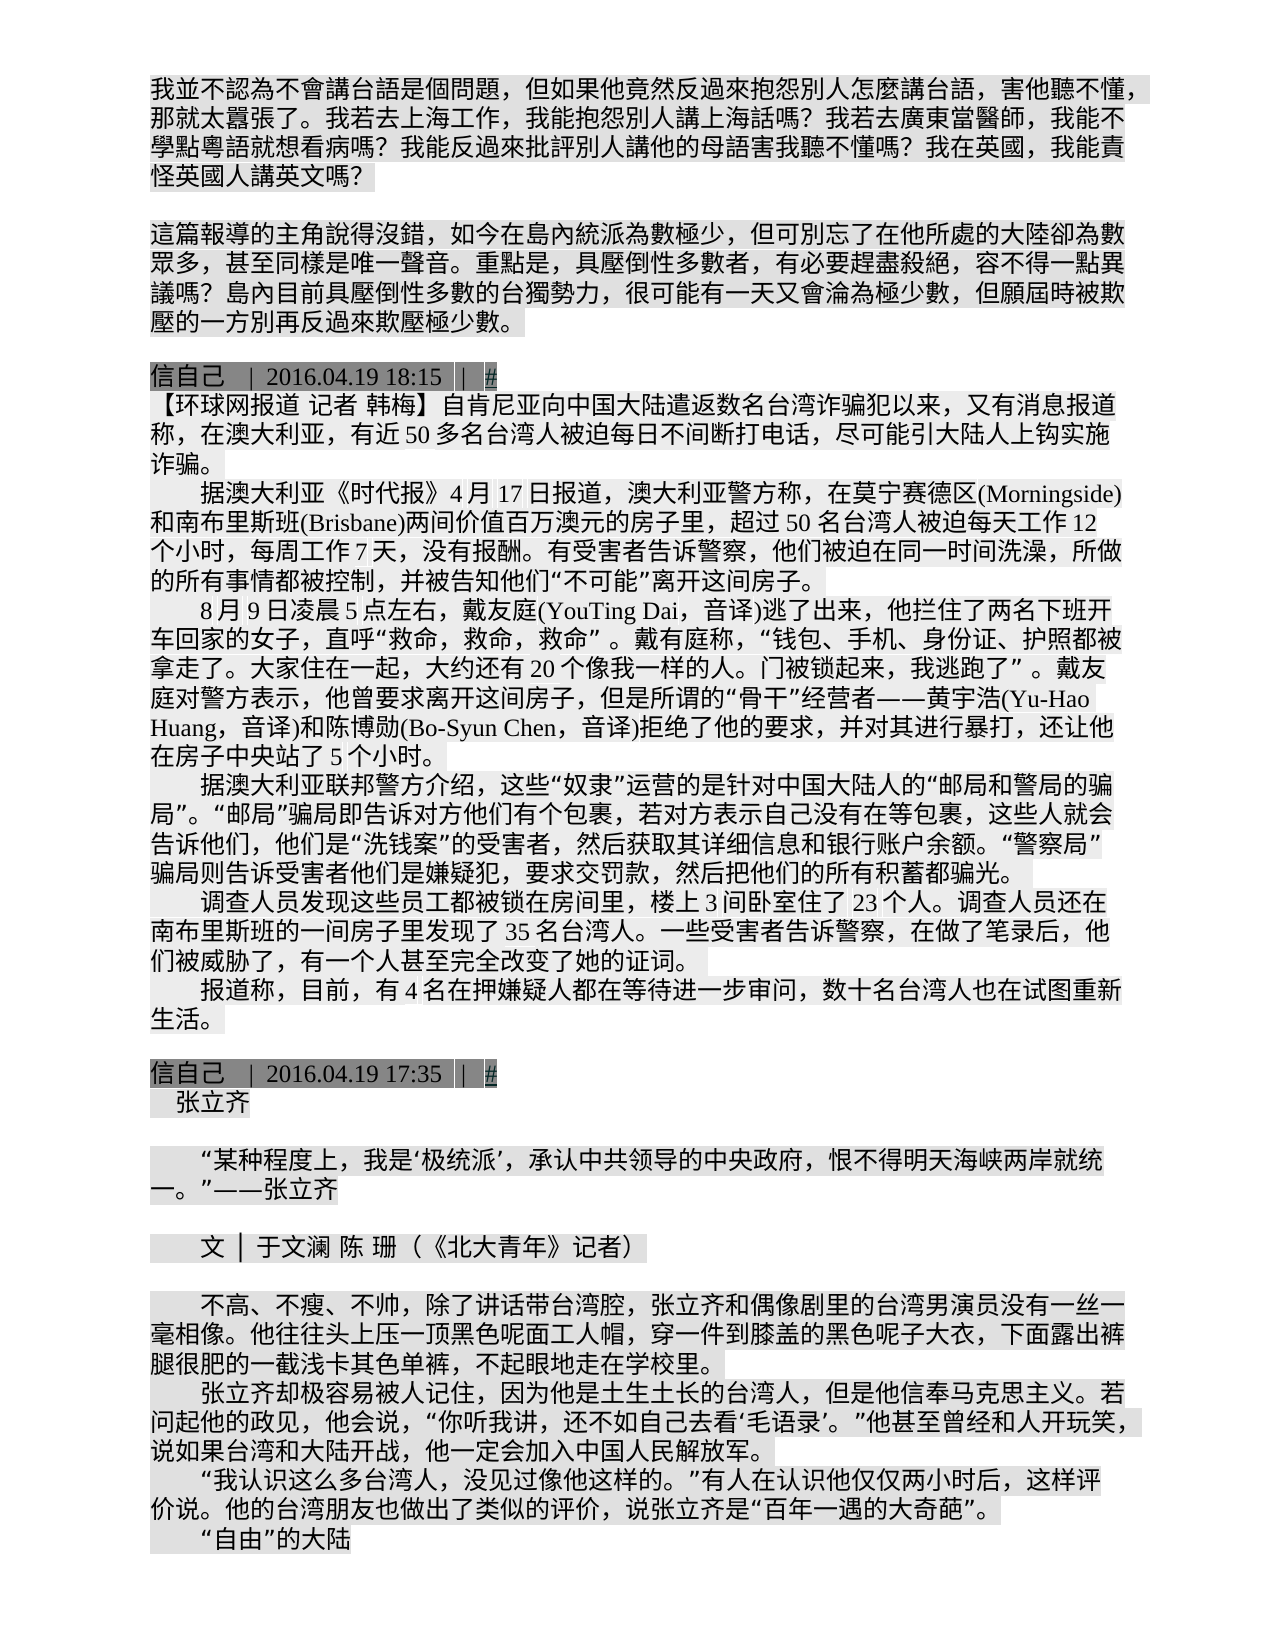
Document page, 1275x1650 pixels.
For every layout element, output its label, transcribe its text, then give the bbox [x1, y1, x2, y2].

text 张立齐 “某种程度上，我是‘极统派’，承认中共领导的中央政府，恨不得明天海峡两岸就统一。”——张立齐 文 │ 于文澜 陈 珊（《北大青年》记者） 不高、不瘦、不帅，除了讲话带台湾腔，张立齐和偶像剧里的台湾男演员没有一丝一毫相像。他往往头上压一顶黑色呢面工人帽，穿一件到膝盖的黑色呢子大衣，下面露出裤腿很肥的一截浅卡其色单裤，不起眼地走在学校里。 张立齐却极容易被人记住，因为他是土生土长的台湾人，但是他信奉马克思主义。若问起他的政见，他会说，“你听我讲，还不如自己去看‘毛语录’。”他甚至曾经和人开玩笑，说如果台湾和大陆开战，他一定会加入中国人民解放军。 “我认识这么多台湾人，没见过像他这样的。”有人在认识他仅仅两小时后，这样评价说。他的台湾朋友也做出了类似的评价，说张立齐是“百年一遇的大奇葩”。 “自由”的大陆 张立齐是北京大学国际关系学院的博士研究生，主要研究方向是族群和边疆问题。 张立齐在青海 大多数台湾人到大陆求学，一时间都很难自然地将台湾视作中国的一个省份。在他们看来，对待台湾与大陆的问题，就像考虑中国和美国的关系。同样是从台湾来大陆攻读博士学位的许晋铭就是如此。“晋铭来大陆的头一年一直陷在这种挣扎中。虽然他现在可以勉强接受这种看法，但谈到台湾是否属于中国时，他肯定还会保持中立。”张立齐说。 但张立齐却从来没有这种困扰。“某种程度上，我是‘极统派’，承认中共领导的中央政府，恨不得明天海峡两岸就统一。”他不同意一些老师对于两岸关系的看法和前景规划，认为这种想法“软”。张立齐觉得，大陆在与台湾进行经济合作的同时，也不能放弃政治方面的努力——“台湾和大陆早晚要统一”。 他喜欢就意见分歧与老师展开讨论。他说这种争论往往能带给他新的想法，提升他看待问题的水平和层次。“讨论中往往是老师用更充实的理论和材料说服我。他们能站在整个‘中国’的角度上看待问题，把各个地方联系起来看，而不是纠结于一场摩擦或一个事件。” 他举例道，日前发生的香港占中学生被拒绝清明入境扫墓事件，如果站在中央政策的角度考虑，就没那么“不近人情”了。这样的学生有想法、有影响力，没有谁能预判、敢担保他们在大陆除了扫墓，还会做出什么事。 有关大陆和台湾的争论还让张立齐得以从幽默一下板起脸，信誓旦旦地说，“大陆比台湾更自由”。 在台湾，尽管解严已近30年，但国民党持续40年反共宣传的影响仍在继续。况且，如张立齐所言，台湾很小，思想较大陆也更加集中，而他是台湾的0.01%。 于是，像他这样的0.01%，别说信仰，哪怕只是主动接触马克思和共产主义，也会被其他人扣上“共匪”、“叛国贼”、“红卫兵”的帽子。对此，许晋铭就评价说：“即使在今天，立齐同学的信仰，也是十分具有争议的。大多数台湾人对他的做法，可能都还有些反感。” 不过张立齐不在乎。“反正在这个圈子里，不是被民进党的支持者骂就是被国民党的支持者骂。既然都会被骂，也就无所谓谁来骂和骂什么了。”他说。 “撕裂”的台湾 “你能体会数学老师用你听不懂的话上课的感觉吗？”“感觉一下子被赶到墙角。”“也不知道为什么。只是感觉，诶，他们好像不欢迎我喔。”“那时候甚至有点自闭。”张立齐连着一串排比，讲述他中学时的经历。 2000年，被视为台独支持者的民进党人、前台北市市长陈水扁当选中华民国总统，台湾实现政党轮替。民进党主张，台湾前途应由台湾人民——或者说台湾本省人决定。而判断是否台湾本省人的一个标准，即是否是闽南人、讲闽南话。 那时，正上中学的张立齐忽然发现，学校里的一些老师开始用他听不懂、也不会讲的闽南语上课；大部分同学间，也开始用闽南语聊天，他的交际圈一下缩小，“只能和班里3、4个不会讲闽南话的同学玩”。 中学毕业后，张立齐进入闽南人占绝大多数的台湾台南大学。此时，他不得不开始学习闽南话。但“混进”闽南人圈子之后的张立齐，发现这里弥漫着严重的台湾“本省”意识和族群意识——他们排斥、鄙视外省人。于是他不理解，“我也是台湾本省人啊，为什么这样说我？” 但今天，回看早年间因为语言不通形成的与闽南人之间的隔阂，张立齐更愿意把它视为一种“正常而强烈”的族群意识的体现——尽管他对此持否定态度，并认为族群分化必然会“撕裂社会”。这种纷争，也让张立齐愈发向往大陆施行的民主集中制，愈发信仰共产主义理论和在中国大陆的实践。 在台湾的时候，政府有一套针对张立齐家附近的农地的开发案。如果顺利，在此兴建的新工厂可以解决4000多个劳工的就业问题。但由于台湾土地私有，农地的300户土地拥有者中，有10来户居民通过发动街头政治抗争的方式，抵制了政府的收购。 张立齐遗憾于4000人就业机会的丧失和地区经济发展的受阻，“因为少数农民和打着‘民主政治’旗号的‘街头民主’打了水漂。”他想，在大陆，权力集中的政府或许能有更全面的视角，做出有利于地区整体发展的决策。 “30症候群” 2008年，美国金融危机波及台湾。张立齐半工半读的奇美电子公司，一下停掉五分之三的生产线，几千名工程师就此失业。 张立齐并不在被裁员之列，但同事的突然离去却让他第一次产生了对社会的疑问：“大家都是早八点做到晚八点，那些被裁掉的人也一直都在很认真地工作。为什么他们会突然失业？”这之后，他的注意力就从单纯埋头于程序，转向“法政”问题。他辞职，考入金门大学大陆暨国际事务学系。 金门大学大陆国际事务学系致力于培养国际政经与大陆事务专业知识兼具之人才。之所以选择研究大陆事务，一方面是因为张立齐对马克思学说早有接触。另一方面，大陆近年来的经济发展情况让张立齐吃惊。他说，在台湾关停产线还不到半年，奇美公司就在大陆新增设了工厂。 这些年来，张立齐说自己永远处于追逐的状态：不懂人受社会影响为什么如此之大，于是放弃高薪的工程师职位转向法律、政治专业；在研究生阶段发现了中国高层间“独特的”交往模式，于是学会了喝酒和酒桌上谈事；专业研究中发现经济政治难舍难分的关系，于是特意拿出时间去旁听光华的课程…… 但现在，1986年生人的他即将步入30岁的门槛。他也有困惑。刚过了愚人节，他就在大半夜发朋友圈说：“人生的春天已过，30岁症候群……”配图是自己推着单车，载着公文包，在五道口高楼大厦前的一个背影。 被时间强行变为“大人”，什么都没搞定的挫败与被迫接受现实的无奈，裹挟着30来岁的人跌跌撞撞地向前。张立齐也说起自己以前的同学，谁谁谁做工程师已经赚了多少钱，谁谁谁已经结婚生子——而自己还是一个博士加单身。 但他还不能安定，他又将离开北京。今年8月份，他就准备动身，骑车去内蒙古。 张立齐加入了北京大学第十七届研究生支教团，今年暑假结束后，将赴内蒙古支教一年。他觉得中国还有许多问题没有被解决，尤其在边疆和民族聚集区，“我觉得只有到基层，才能看到地方真实的面貌。办法也是脚走出来的”。 [150, 1088, 1125, 1554]
text 【环球网报道 记者 韩梅】自肯尼亚向中国大陆遣返数名台湾诈骗犯以来，又有消息报道称，在澳大利亚，有近50多名台湾人被迫每日不间断打电话，尽可能引大陆人上钩实施诈骗。 据澳大利亚《时代报》4月17日报道，澳大利亚警方称，在莫宁赛德区(Morningside)和南布里斯班(Brisbane)两间价值百万澳元的房子里，超过50 名台湾人被迫每天工作12个小时，每周工作7天，没有报酬。有受害者告诉警察，他们被迫在同一时间洗澡，所做的所有事情都被控制，并被告知他们“不可能”离开这间房子。 8月9日凌晨5点左右，戴友庭(YouTing Dai，音译)逃了出来，他拦住了两名下班开车回家的女子，直呼“救命，救命，救命” 。戴有庭称，“钱包、手机、身份证、护照都被拿走了。大家住在一起，大约还有20个像我一样的人。门被锁起来，我逃跑了” 。戴友庭对警方表示，他曾要求离开这间房子，但是所谓的“骨干”经营者——黄宇浩(Yu-Hao Huang，音译)和陈博勋(Bo-Syun Chen，音译)拒绝了他的要求，并对其进行暴打，还让他在房子中央站了5个小时。 据澳大利亚联邦警方介绍，这些“奴隶”运营的是针对中国大陆人的“邮局和警局的骗局”。“邮局”骗局即告诉对方他们有个包裹，若对方表示自己没有在等包裹，这些人就会告诉他们，他们是“洗钱案”的受害者，然后获取其详细信息和银行账户余额。“警察局”骗局则告诉受害者他们是嫌疑犯，要求交罚款，然后把他们的所有积蓄都骗光。 调查人员发现这些员工都被锁在房间里，楼上3间卧室住了23个人。调查人员还在南布里斯班的一间房子里发现了35名台湾人。一些受害者告诉警察，在做了笔录后，他们被威胁了，有一个人甚至完全改变了她的证词。 报道称，目前，有4名在押嫌疑人都在等待进一步审问，数十名台湾人也在试图重新生活。 [150, 391, 1125, 1034]
text 信自己 | 2016.04.19 17:35 | # [150, 1059, 1125, 1088]
text 這篇 "北大青年" 的報導，有些地方不是很精確。例如，很多本省人，在三十幾年前或更早之前，確實很討厭外省人，結婚交友一聽到對方是外省人就很感冒。但是，過去這十多年來，在島內本省外省已經沒什麼區分，因為老一輩的外省人大多已經死了，幾乎全是第二代或第三代或第四代，彼此之間根本沒有差別，誰還會區分什麼本省外省？ 語言方面也是一樣。幾十年前，台語被打壓得很慘，但是如今台語並沒有反過來打壓普通話。事實上，綠油油的人士一般都還是講普通話，特別是學生。 一個人如果住在台灣幾十年卻還聽不懂台語，我覺得他就不能怪別人講一些讓他聽不懂的話，而是應該檢討自己為什麼你在一個地方住了幾十年卻還聽不懂當地人的日常語言。 1993-1995年，我在門諾醫院看診，因為花蓮那地方很多病患是原住民，我上班第一件事就是準備一本筆記本，打算跟一些原住民護士以及病患，學一些原住民的族語，就如同我去英國之前就努力學英文一樣。 台灣狀況比較特別，雖然大多數人的母語是台語，但因為台灣人過去的地位很低很低，被國民黨打壓成低等人種、低等生物，於是台灣人只好迎合居於統治地位的少數族群即外省人，學習用 "他們的" 普通話溝通，進而唾棄或鄙視自己的母語。 時至今日，"他們的" 普通話事實上已經變成 "我們的" 普通話，等於是雙語並行，你要講台語或講國語(即普通話)都可以，我完全感覺不出來講普通話會被人歧視或打壓。 正因為普通話從他們的變成我們的語言，所以很多人其實也就沒有學習台語的強烈必要。你在英國若不懂英文很難存活，但在台灣，你不懂台語倒是一點障礙也沒有。如果光是因為老師在課堂上講幾句台語讓你聽不懂，你就要抱怨被人孤立打壓，未免太驕縱。在過去，電視上甚至連台語也要禁止，所有阿公阿嬤那一輩的人連電視也根本聽不懂，連氣象也聽不懂，什麼時候要下雨颱風、什麼時候海上有風浪也根本聽不懂，對漁民與農民傷害很大。那樣一種壓制，才是真的可惡。 但今天如果有人抱怨別人講台語害他聽不懂，那就真的有點太囂張了。聽不懂你不會學嗎？學個台語很難嗎？你看一些國民黨的政治人物，明明是好人，卻不得民心，因為他講起英文嚇嚇叫，很流利，講起台語卻烏魯木齊(台語一蹋糊塗之意)。 我並不認為不會講台語是個問題，但如果他竟然反過來抱怨別人怎麼講台語，害他聽不懂，那就太囂張了。我若去上海工作，我能抱怨別人講上海話嗎？我若去廣東當醫師，我能不學點粵語就想看病嗎？我能反過來批評別人講他的母語害我聽不懂嗎？我在英國，我能責怪英國人講英文嗎？ 這篇報導的主角說得沒錯，如今在島內統派為數極少，但可別忘了在他所處的大陸卻為數眾多，甚至同樣是唯一聲音。重點是，具壓倒性多數者，有必要趕盡殺絕，容不得一點異議嗎？島內目前具壓倒性多數的台獨勢力，很可能有一天又會淪為極少數，但願屆時被欺壓的一方別再反過來欺壓極少數。 [150, 75, 1125, 337]
text 信自己 | 2016.04.19 18:15 | # [150, 362, 1125, 391]
